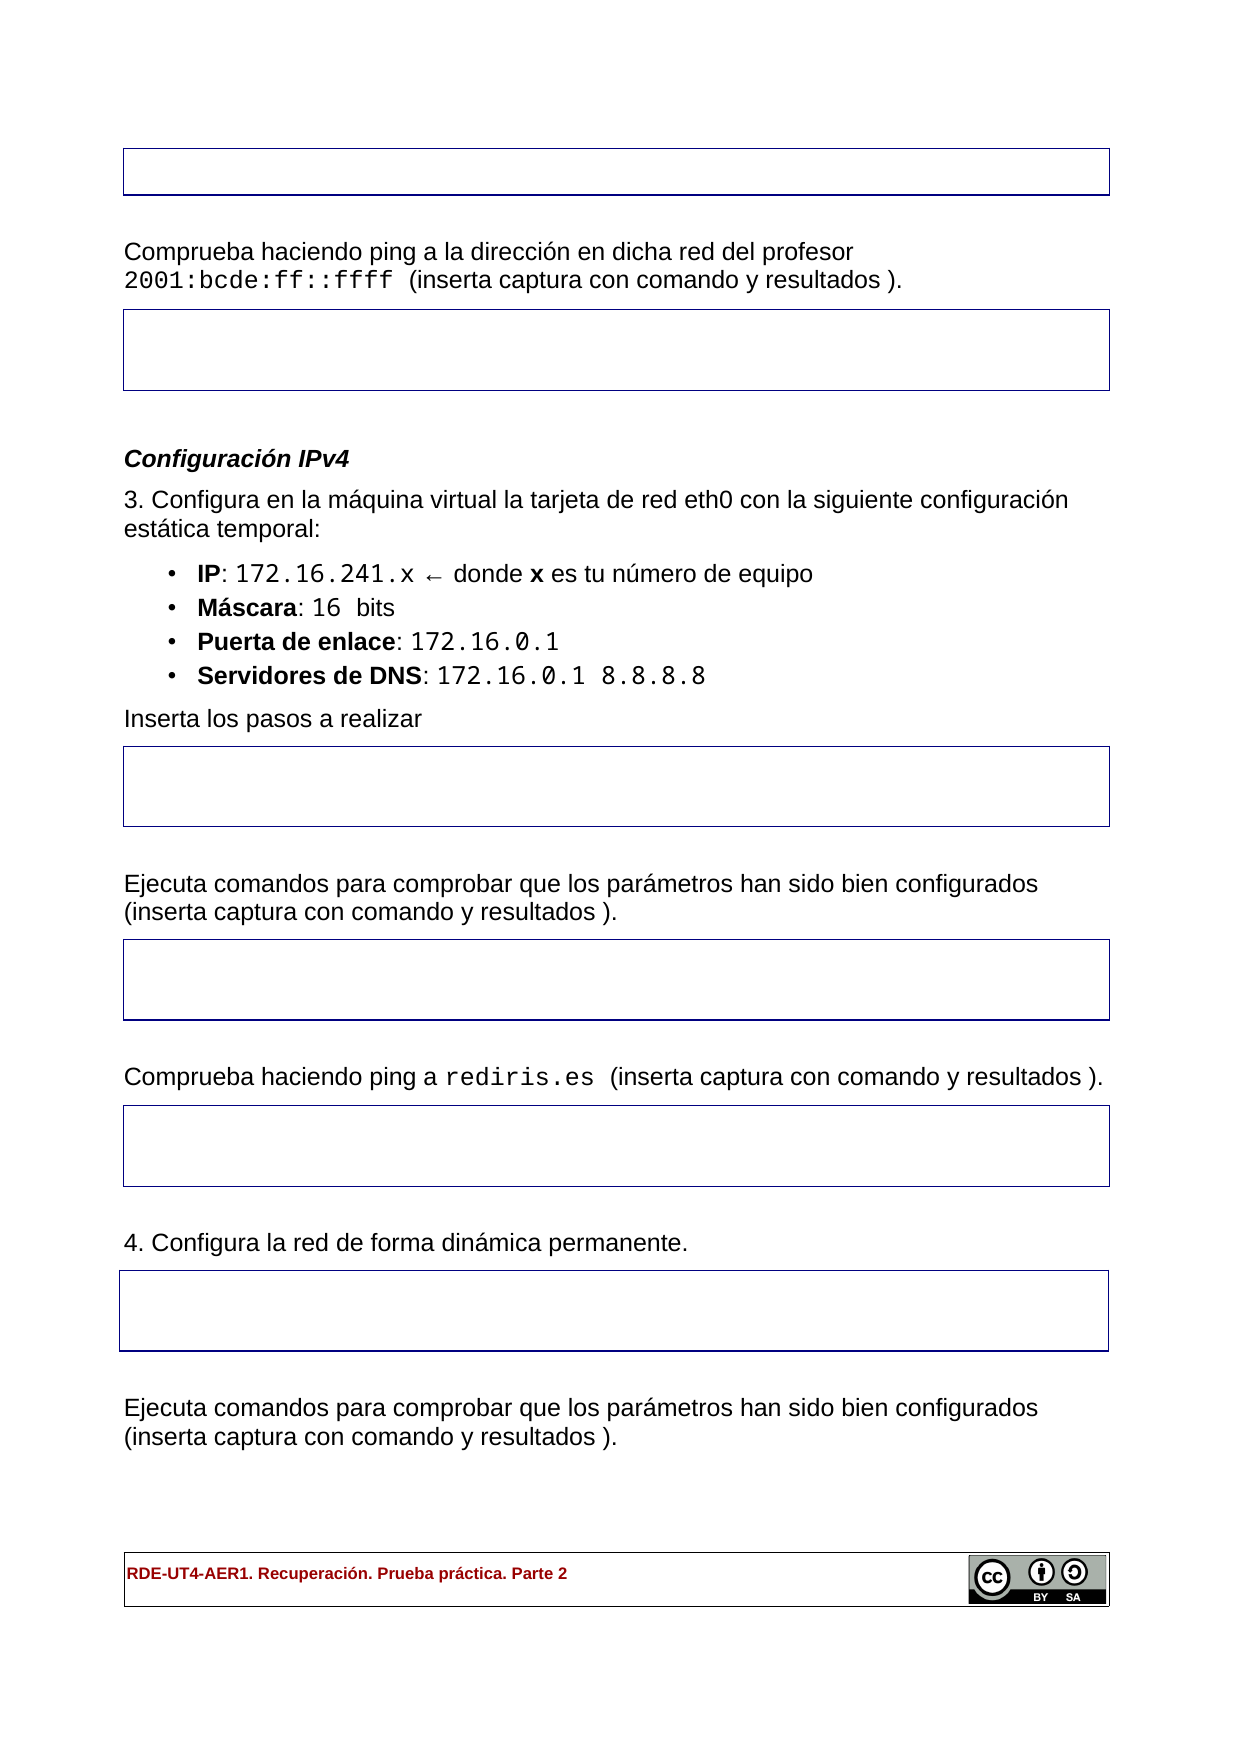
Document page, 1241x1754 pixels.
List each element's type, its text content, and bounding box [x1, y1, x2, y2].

list Puerta de enlace: 172.16.0.1 [168, 624, 1109, 658]
text Ejecuta comandos para comprobar que los parámetros han sido bien configurados (inserta captura con comando y resultados ). [123, 869, 1109, 926]
table_header [124, 1106, 1109, 1186]
list IP: 172.16.241.x ← donde x es tu número de equipo [168, 556, 1109, 589]
table_header [124, 310, 1109, 389]
table_header [124, 149, 1109, 194]
picture [968, 1555, 1107, 1604]
text 3. Configura en la máquina virtual la tarjeta de red eth0 con la siguiente configuración estática temporal: [123, 486, 1109, 543]
table_header [120, 1271, 1108, 1350]
text Ejecuta comandos para comprobar que los parámetros han sido bien configurados (inserta captura con comando y resultados ). [123, 1393, 1109, 1450]
text Comprueba haciendo ping a rediris.es (inserta captura con comando y resultados ). [123, 1062, 1109, 1093]
text Inserta los pasos a realizar [123, 704, 1109, 733]
table_header [124, 940, 1109, 1019]
subtitle Configuración IPv4 [123, 444, 1109, 473]
text 4. Configura la red de forma dinámica permanente. [123, 1228, 1109, 1257]
list Máscara: 16 bits [168, 589, 1109, 624]
text Comprueba haciendo ping a la dirección en dicha red del profesor 2001:bcde:ff::ffff (inserta captura con comando y resultados ). [123, 237, 1109, 296]
list Servidores de DNS: 172.16.0.1 8.8.8.8 [168, 658, 1109, 692]
table_header [124, 747, 1109, 826]
